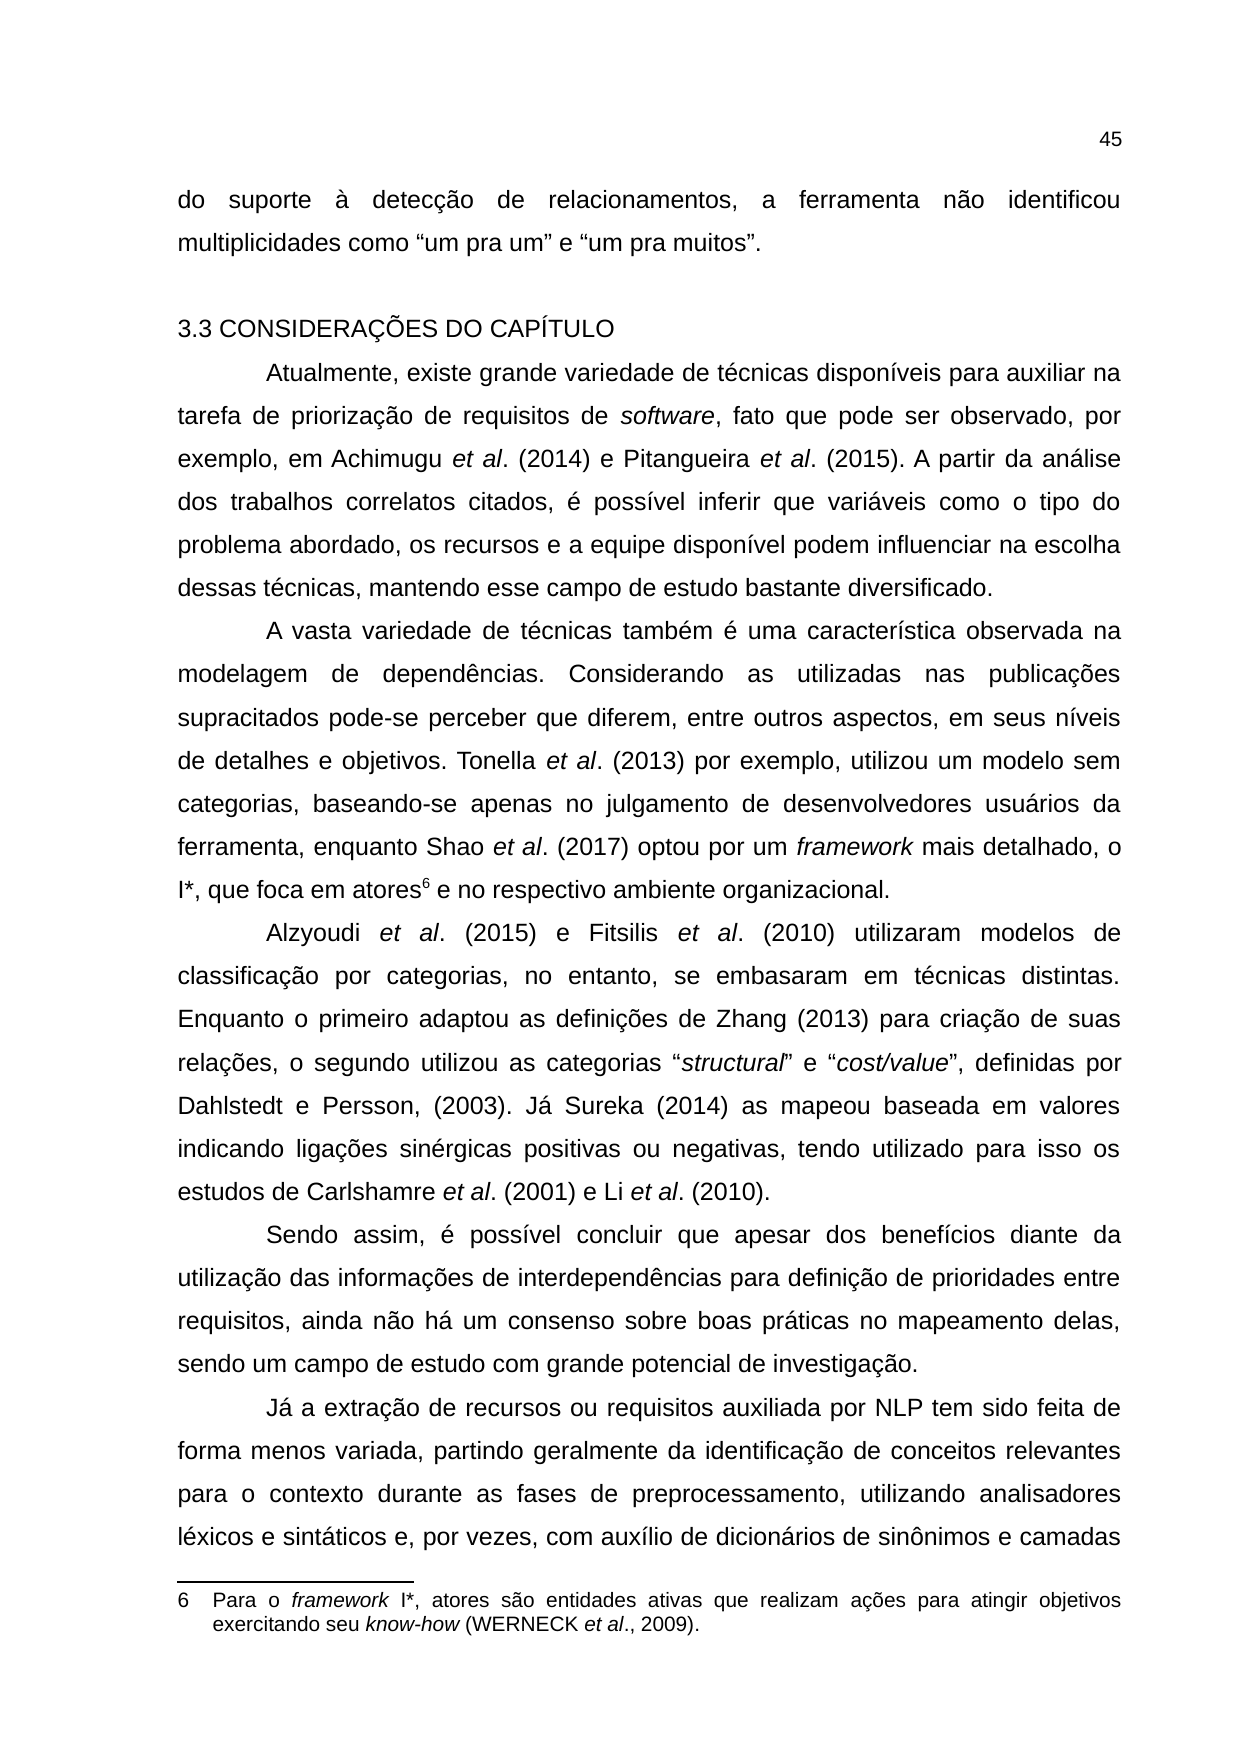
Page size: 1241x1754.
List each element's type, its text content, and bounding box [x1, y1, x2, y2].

text Já a extração de recursos ou requisitos auxiliada por NLP tem sido feita de forma menos variada, partindo geralmente da identificação de conceitos relevantes para o contexto durante as fases de preprocessamento, utilizando analisadores léxicos e sintáticos e, por vezes, com auxílio de dicionários de sinônimos e camadas [177, 1392, 1122, 1551]
text do suporte à detecção de relacionamentos, a ferramenta não identificou multiplicidades como “um pra um” e “um pra muitos”. [177, 185, 1122, 257]
subtitle Considerações do Capítulo [177, 314, 1122, 343]
text Para o framework I*, atores são entidades ativas que realizam ações para atingir objetivos exercitando seu know-how (WERNECK et al., 2009). [177, 1588, 1122, 1636]
text Sendo assim, é possível concluir que apesar dos benefícios diante da utilização das informações de interdependências para definição de prioridades entre requisitos, ainda não há um consenso sobre boas práticas no mapeamento delas, sendo um campo de estudo com grande potencial de investigação. [177, 1220, 1122, 1378]
text Alzyoudi et al. (2015) e Fitsilis et al. (2010) utilizaram modelos de classificação por categorias, no entanto, se embasaram em técnicas distintas. Enquanto o primeiro adaptou as definições de Zhang (2013) para criação de suas relações, o segundo utilizou as categorias “structural” e “cost/value”, definidas por Dahlstedt e Persson, (2003). Já Sureka (2014) as mapeou baseada em valores indicando ligações sinérgicas positivas ou negativas, tendo utilizado para isso os estudos de Carlshamre et al. (2001) e Li et al. (2010). [177, 918, 1122, 1206]
text A vasta variedade de técnicas também é uma característica observada na modelagem de dependências. Considerando as utilizadas nas publicações supracitados pode-se perceber que diferem, entre outros aspectos, em seus níveis de detalhes e objetivos. Tonella et al. (2013) por exemplo, utilizou um modelo sem categorias, baseando-se apenas no julgamento de desenvolvedores usuários da ferramenta, enquanto Shao et al. (2017) optou por um framework mais detalhado, o I*, que foca em atores e no respectivo ambiente organizacional. [177, 616, 1122, 904]
text Atualmente, existe grande variedade de técnicas disponíveis para auxiliar na tarefa de priorização de requisitos de software, fato que pode ser observado, por exemplo, em Achimugu et al. (2014) e Pitangueira et al. (2015). A partir da análise dos trabalhos correlatos citados, é possível inferir que variáveis como o tipo do problema abordado, os recursos e a equipe disponível podem influenciar na escolha dessas técnicas, mantendo esse campo de estudo bastante diversificado. [177, 357, 1122, 602]
